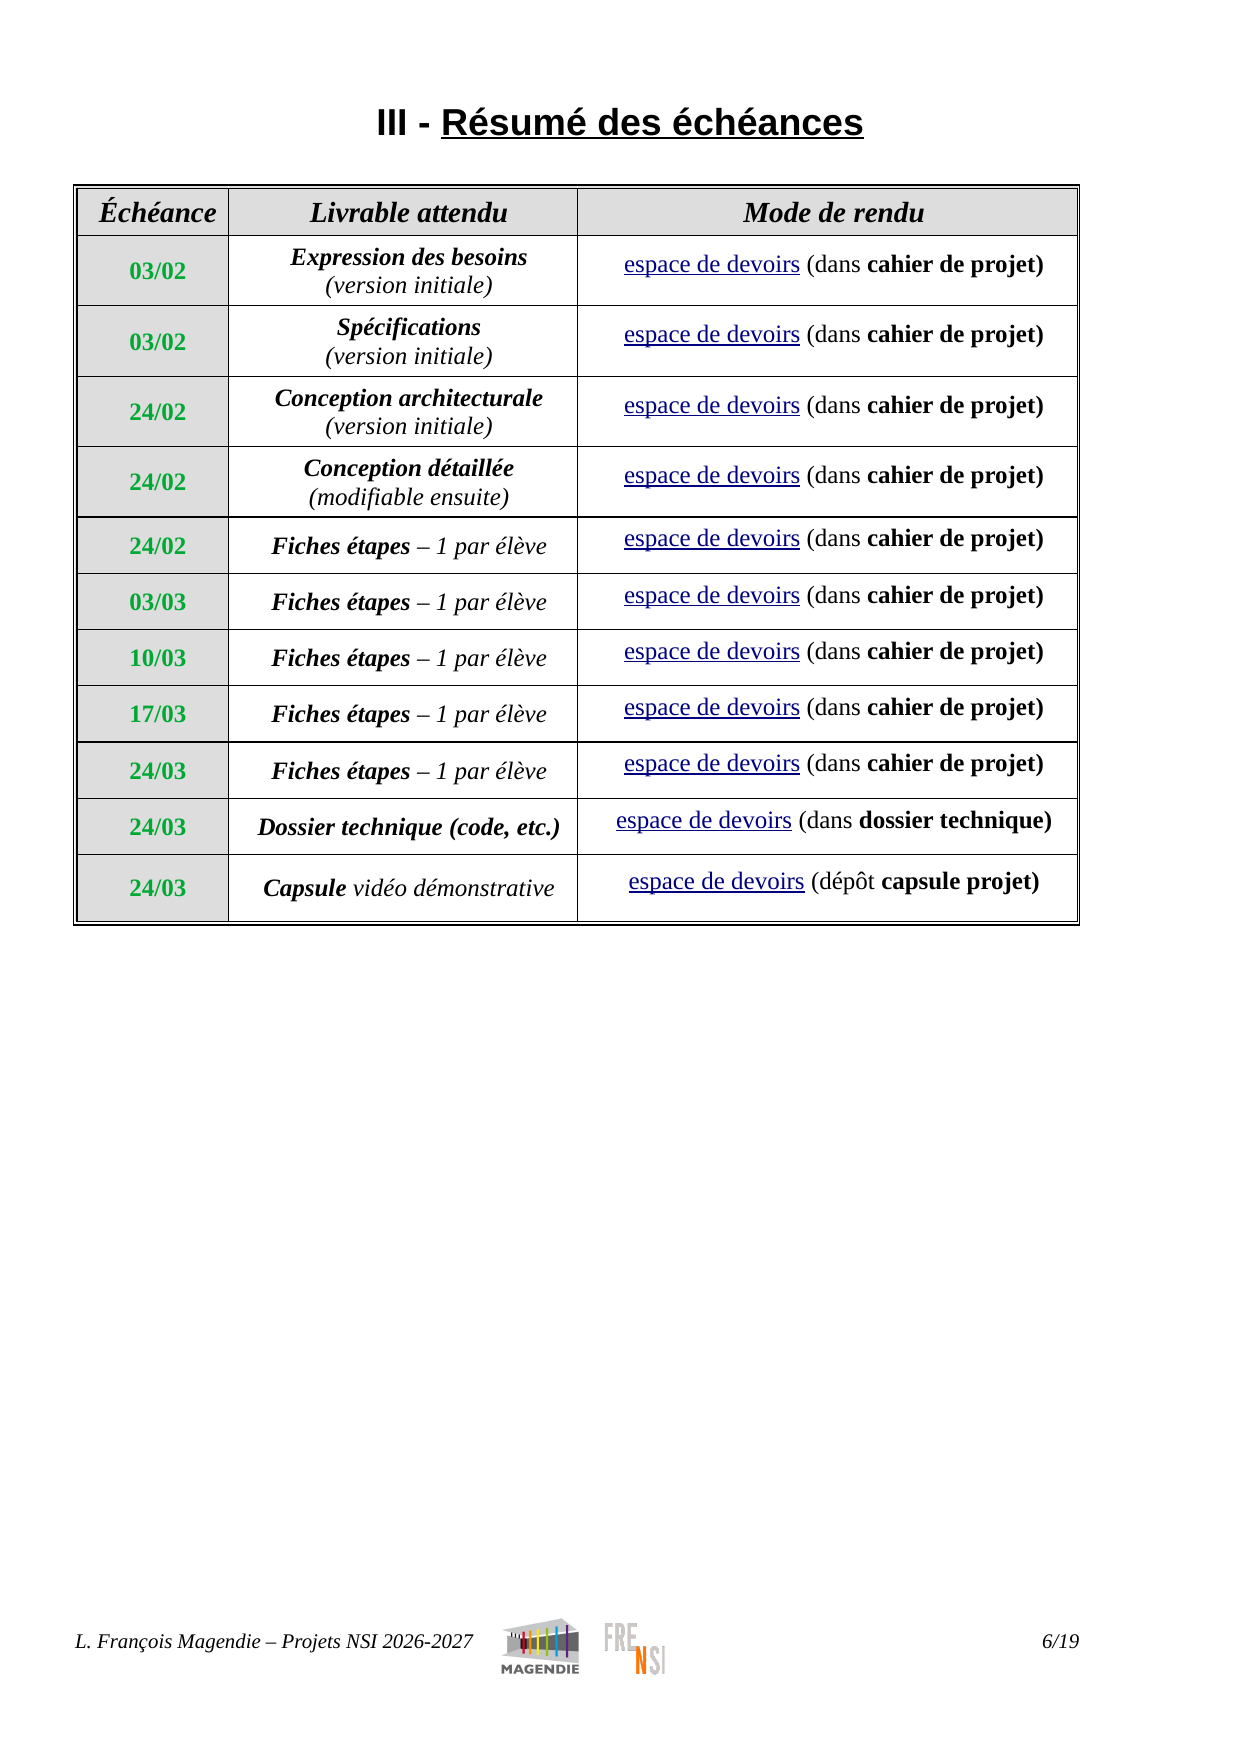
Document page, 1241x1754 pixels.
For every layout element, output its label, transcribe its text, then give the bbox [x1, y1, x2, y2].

table_cell espace de devoirs (dans cahier de projet) [578, 743, 1077, 798]
picture [604, 1623, 665, 1675]
table_cell Fiches étapes – 1 par élève [229, 518, 577, 573]
table_cell Spécifications (version initiale) [229, 306, 577, 376]
table_cell Fiches étapes – 1 par élève [229, 574, 577, 629]
table_cell 24/03 [78, 855, 228, 921]
table_cell espace de devoirs (dans cahier de projet) [578, 630, 1077, 685]
table_cell espace de devoirs (dans cahier de projet) [578, 518, 1077, 573]
table_cell Fiches étapes – 1 par élève [229, 743, 577, 798]
table_cell espace de devoirs (dans cahier de projet) [578, 574, 1077, 629]
table_cell 24/03 [78, 799, 228, 854]
table_cell Conception architecturale (version initiale) [229, 377, 577, 446]
table_cell Expression des besoins (version initiale) [229, 236, 577, 305]
subtitle Résumé des échéances [75, 100, 1165, 143]
table_cell 03/02 [78, 306, 228, 376]
table_cell 10/03 [78, 630, 228, 685]
table_cell 24/02 [78, 518, 228, 573]
table_header Échéance [78, 189, 228, 235]
table_cell 03/03 [78, 574, 228, 629]
table_cell 17/03 [78, 686, 228, 741]
table_cell Dossier technique (code, etc.) [229, 799, 577, 854]
table_cell espace de devoirs (dans cahier de projet) [578, 236, 1077, 305]
table_header Mode de rendu [578, 189, 1077, 235]
table_cell 03/02 [78, 236, 228, 305]
table_cell Capsule vidéo démonstrative [229, 855, 577, 921]
table_cell espace de devoirs (dans cahier de projet) [578, 686, 1077, 741]
table_cell 24/02 [78, 447, 228, 516]
table_cell espace de devoirs (dans cahier de projet) [578, 377, 1077, 446]
table_cell Conception détaillée (modifiable ensuite) [229, 447, 577, 516]
table_cell espace de devoirs (dépôt capsule projet) [578, 855, 1077, 921]
table_cell 24/02 [78, 377, 228, 446]
table_cell espace de devoirs (dans dossier technique) [578, 799, 1077, 854]
table_cell 24/03 [78, 743, 228, 798]
table_header Livrable attendu [229, 189, 577, 235]
table_cell Fiches étapes – 1 par élève [229, 686, 577, 741]
picture [489, 1618, 590, 1679]
table_cell Fiches étapes – 1 par élève [229, 630, 577, 685]
table_cell espace de devoirs (dans cahier de projet) [578, 447, 1077, 516]
table_cell espace de devoirs (dans cahier de projet) [578, 306, 1077, 376]
